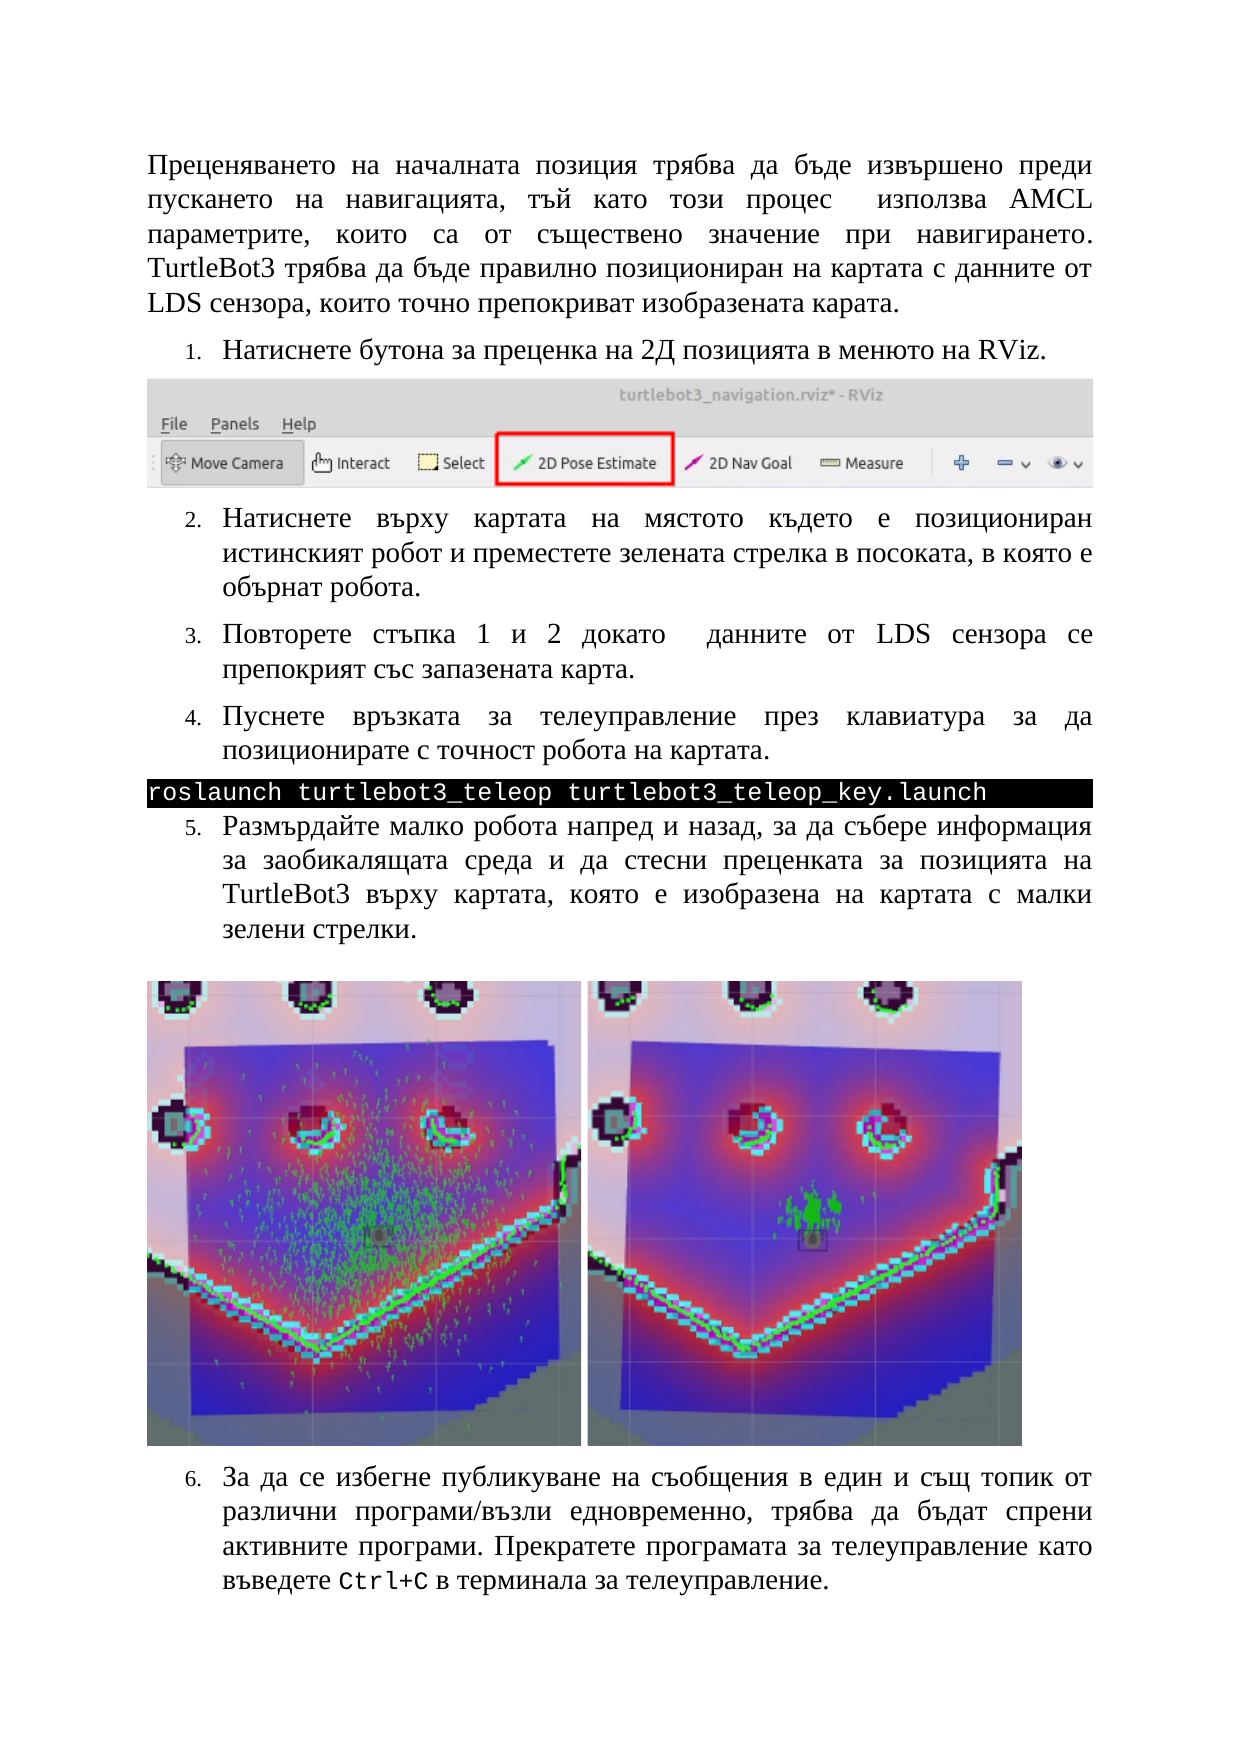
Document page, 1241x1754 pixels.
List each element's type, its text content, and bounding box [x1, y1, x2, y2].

list Натиснете бутона за преценка на 2Д позицията в менюто на RViz. [184, 332, 1093, 365]
list Размърдайте малко робота напред и назад, за да събере информация за заобикалящата среда и да стесни преценката за позицията на TurtleBot3 върху картата, която е изобразена на картата с малки зелени стрелки. [184, 808, 1093, 945]
list Повторете стъпка 1 и 2 докато данните от LDS сензора се препокрият със запазената карта. [184, 616, 1093, 684]
list Натиснете върху картата на мястото където е позициониран истинският робот и преместете зелената стрелка в посоката, в която е обърнат робота. [184, 501, 1093, 603]
text roslaunch turtlebot3_teleop turtlebot3_teleop_key.launch [147, 779, 1093, 808]
text Преценяването на началната позиция трябва да бъде извършено преди пускането на навигацията, тъй като този процес използва AMCL параметрите, които са от съществено значение при навигирането. TurtleBot3 трябва да бъде правилно позициониран на картата с данните от LDS сензора, които точно препокриват изобразената карата. [147, 147, 1093, 318]
list Пуснете връзката за телеуправление през клавиатура за да позиционирате с точност робота на картата. [184, 698, 1093, 766]
list За да се избегне публикуване на съобщения в един и същ топик от различни програми/възли едновременно, трябва да бъдат спрени активните програми. Прекратете програмата за телеуправление като въведете Ctrl+C в терминала за телеуправление. [184, 1459, 1093, 1597]
